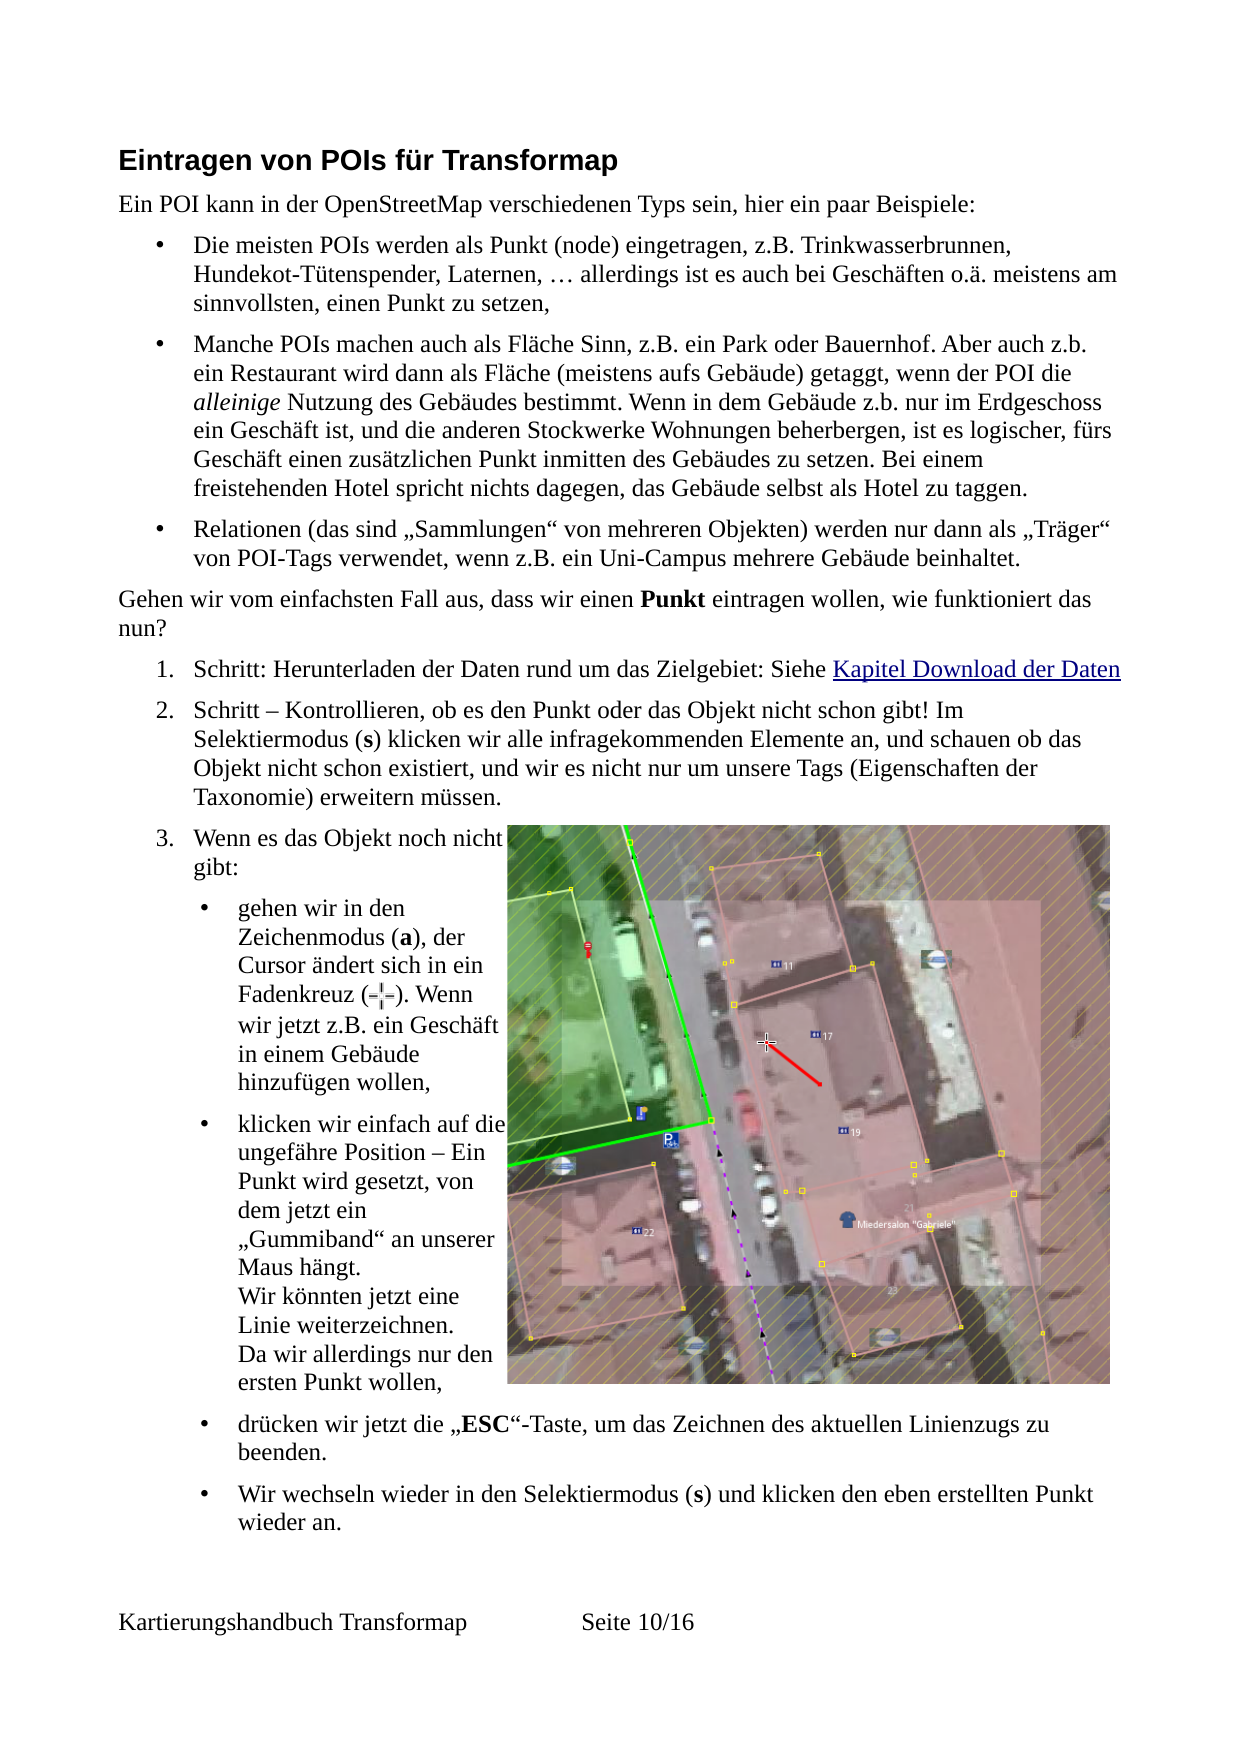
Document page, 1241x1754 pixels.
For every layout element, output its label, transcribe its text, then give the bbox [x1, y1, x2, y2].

picture [368, 982, 395, 1010]
subtitle Eintragen von POIs für Transformap [118, 143, 1122, 177]
list gehen wir in den Zeichenmodus (a), der Cursor ändert sich in ein Fadenkreuz (). Wenn wir jetzt z.B. ein Geschäft in einem Gebäude hinzufügen wollen, [200, 893, 507, 1096]
list Schritt: Herunterladen der Daten rund um das Zielgebiet: Siehe Kapitel Download der Daten [156, 654, 1122, 683]
list drücken wir jetzt die „ESC“-Taste, um das Zeichnen des aktuellen Linienzugs zu beenden. [200, 1409, 1122, 1466]
list klicken wir einfach auf die ungefähre Position – Ein Punkt wird gesetzt, von dem jetzt ein „Gummiband“ an unserer Maus hängt. Wir könnten jetzt eine Linie weiterzeichnen. Da wir allerdings nur den ersten Punkt wollen, [200, 1109, 1122, 1396]
picture [507, 825, 1110, 1384]
list Wenn es das Objekt noch nicht gibt: [156, 823, 1122, 880]
list Die meisten POIs werden als Punkt (node) eingetragen, z.B. Trinkwasserbrunnen, Hundekot-Tütenspender, Laternen, … allerdings ist es auch bei Geschäften o.ä. meistens am sinnvollsten, einen Punkt zu setzen, [156, 230, 1122, 317]
text Ein POI kann in der OpenStreetMap verschiedenen Typs sein, hier ein paar Beispiele: [118, 189, 1122, 218]
text Gehen wir vom einfachsten Fall aus, dass wir einen Punkt eintragen wollen, wie funktioniert das nun? [118, 584, 1122, 642]
list Wir wechseln wieder in den Selektiermodus (s) und klicken den eben erstellten Punkt wieder an. [200, 1479, 1122, 1536]
list Relationen (das sind „Sammlungen“ von mehreren Objekten) werden nur dann als „Träger“ von POI-Tags verwendet, wenn z.B. ein Uni-Campus mehrere Gebäude beinhaltet. [156, 514, 1122, 572]
list Schritt – Kontrollieren, ob es den Punkt oder das Objekt nicht schon gibt! Im Selektiermodus (s) klicken wir alle infragekommenden Elemente an, und schauen ob das Objekt nicht schon existiert, und wir es nicht nur um unsere Tags (Eigenschaften der Taxonomie) erweitern müssen. [156, 695, 1122, 810]
list Manche POIs machen auch als Fläche Sinn, z.B. ein Park oder Bauernhof. Aber auch z.b. ein Restaurant wird dann als Fläche (meistens aufs Gebäude) getaggt, wenn der POI die alleinige Nutzung des Gebäudes bestimmt. Wenn in dem Gebäude z.b. nur im Erdgeschoss ein Geschäft ist, und die anderen Stockwerke Wohnungen beherbergen, ist es logischer, fürs Geschäft einen zusätzlichen Punkt inmitten des Gebäudes zu setzen. Bei einem freistehenden Hotel spricht nichts dagegen, das Gebäude selbst als Hotel zu taggen. [156, 329, 1122, 502]
